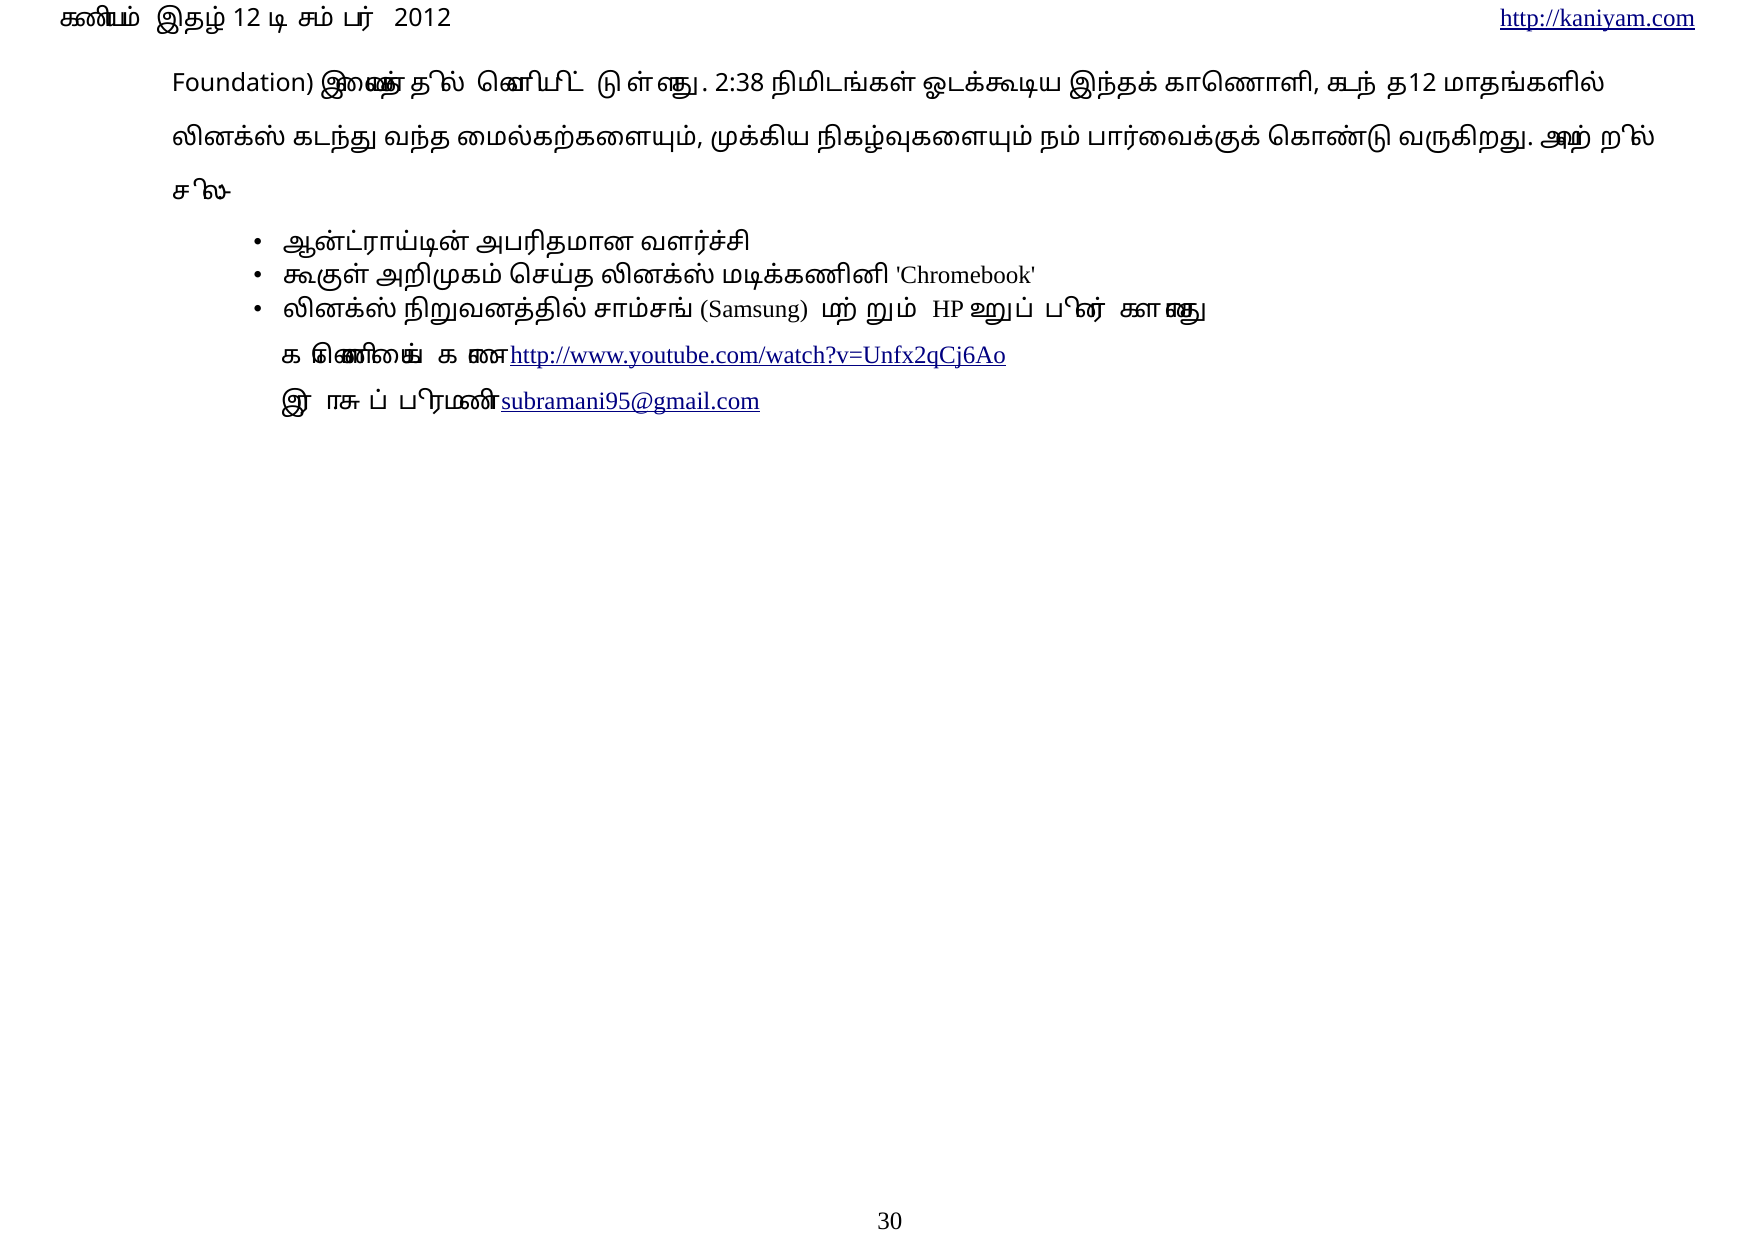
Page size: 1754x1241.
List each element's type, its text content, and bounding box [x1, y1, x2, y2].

text இரா .சுப்பிரமணி subramani95@gmail.com [59, 386, 1695, 419]
text Foundation) இணையத்தில் வெளியிட்டுள்ளது. 2:38 நிமிடங்கள் ஓடக்கூடிய இந்தக் காணொளி, கடந்த 12 மாதங்களில் லினக்ஸ் கடந்து வந்த மைல்கற்களையும், முக்கிய நிகழ்வுகளையும் நம் பார்வைக்குக் கொண்டு வருகிறது. அவற்றில் சில:- [172, 64, 1695, 209]
list கூகுள் அறிமுகம் செய்த லினக்ஸ் மடிக்கணினி 'Chromebook' [253, 260, 1695, 294]
list ஆன்ட்ராய்டின் அபரிதமான வளர்ச்சி [253, 228, 1695, 260]
text காணொளியைக் காண :- http://www.youtube.com/watch?v=Unfx2qCj6Ao [59, 340, 1695, 373]
list லினக்ஸ் நிறுவனத்தில் சாம்சங் (Samsung) மற்றும் HP உறுப்பினர்களானது [253, 294, 1695, 327]
